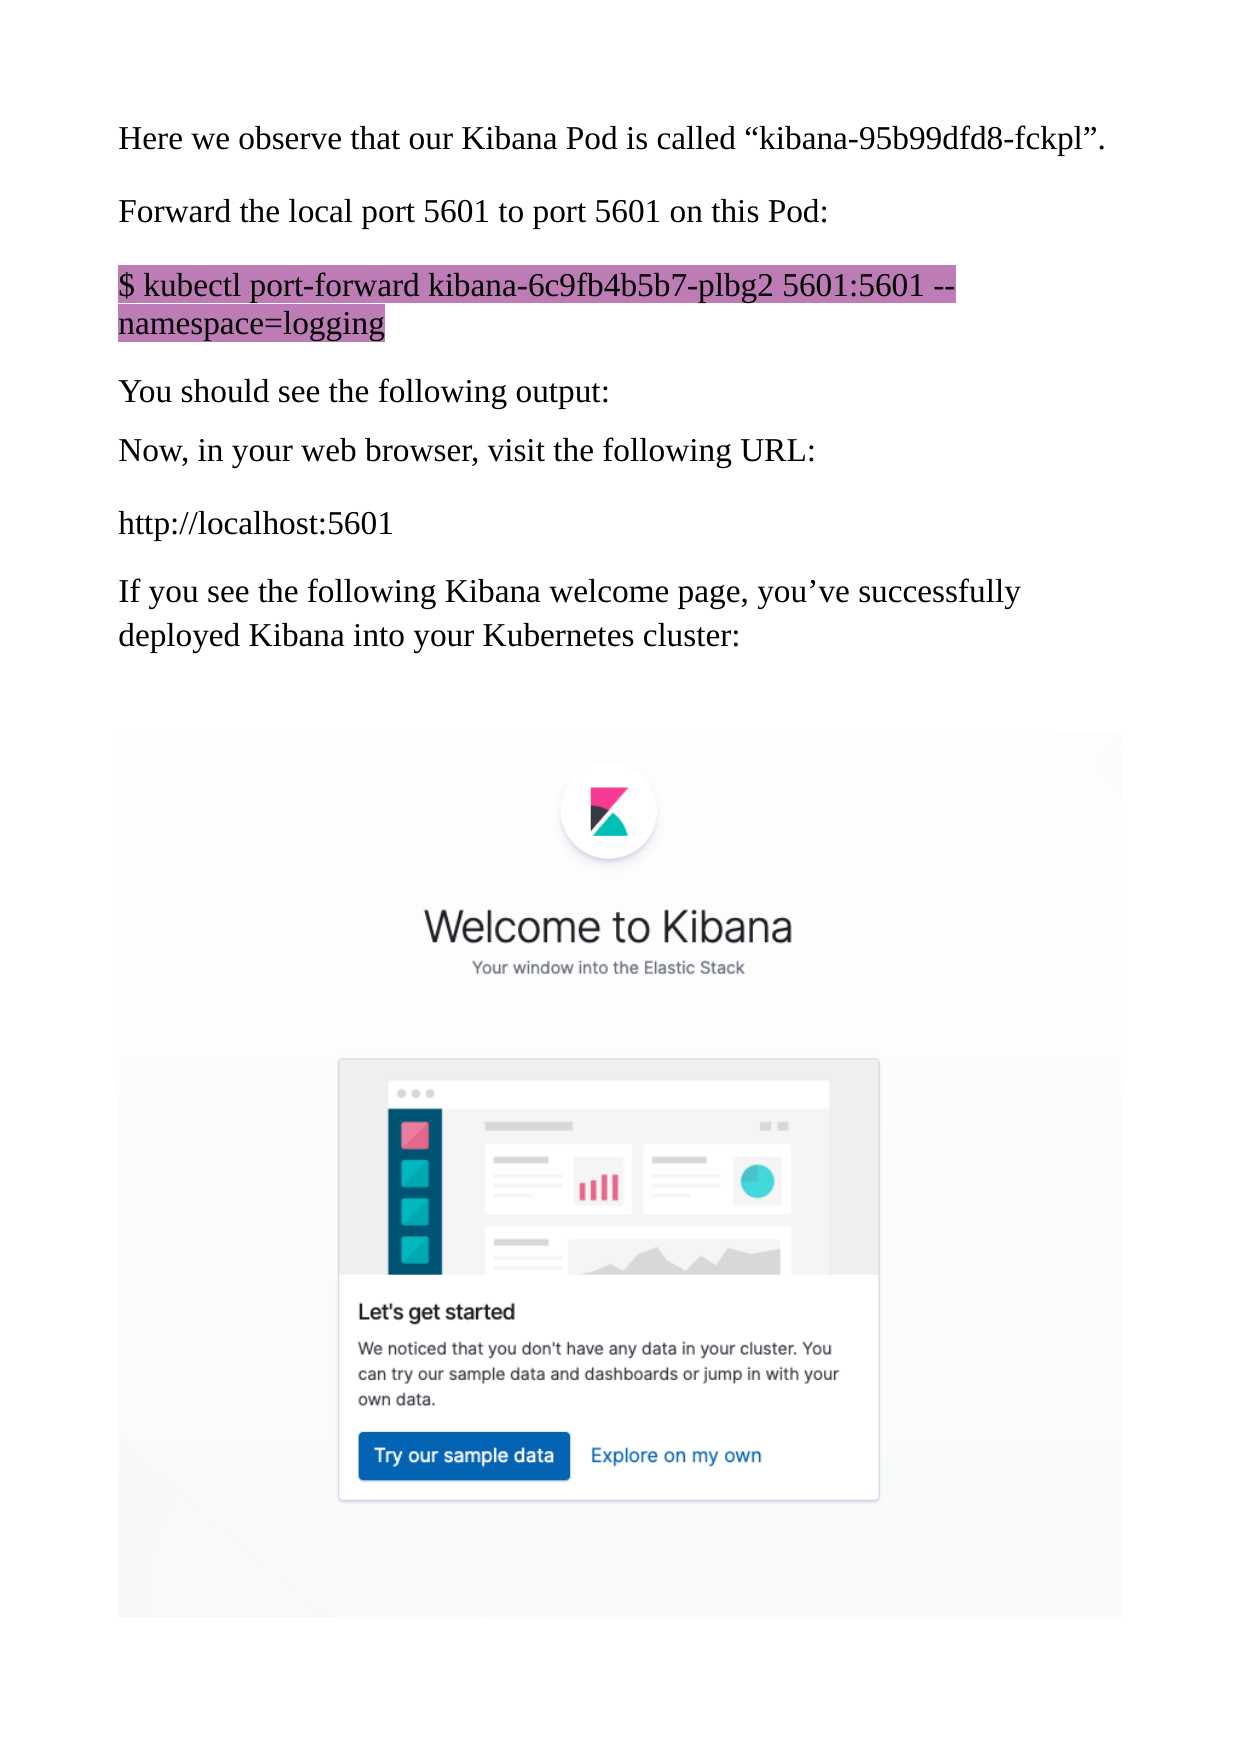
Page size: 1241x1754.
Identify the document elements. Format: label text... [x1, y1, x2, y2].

text Forward the local port 5601 to port 5601 on this Pod: [118, 192, 1122, 230]
text You should see the following output: [118, 371, 1122, 410]
text $ kubectl port-forward kibana-6c9fb4b5b7-plbg2 5601:5601 --namespace=logging [118, 265, 1122, 342]
picture [118, 732, 1123, 1617]
text Here we observe that our Kibana Pod is called “kibana-95b99dfd8-fckpl”. [118, 118, 1122, 156]
text Now, in your web browser, visit the following URL: [118, 430, 1122, 468]
text If you see the following Kibana welcome page, you’ve successfully deployed Kibana into your Kubernetes cluster: [118, 571, 1122, 654]
text http://localhost:5601 [118, 503, 1122, 542]
